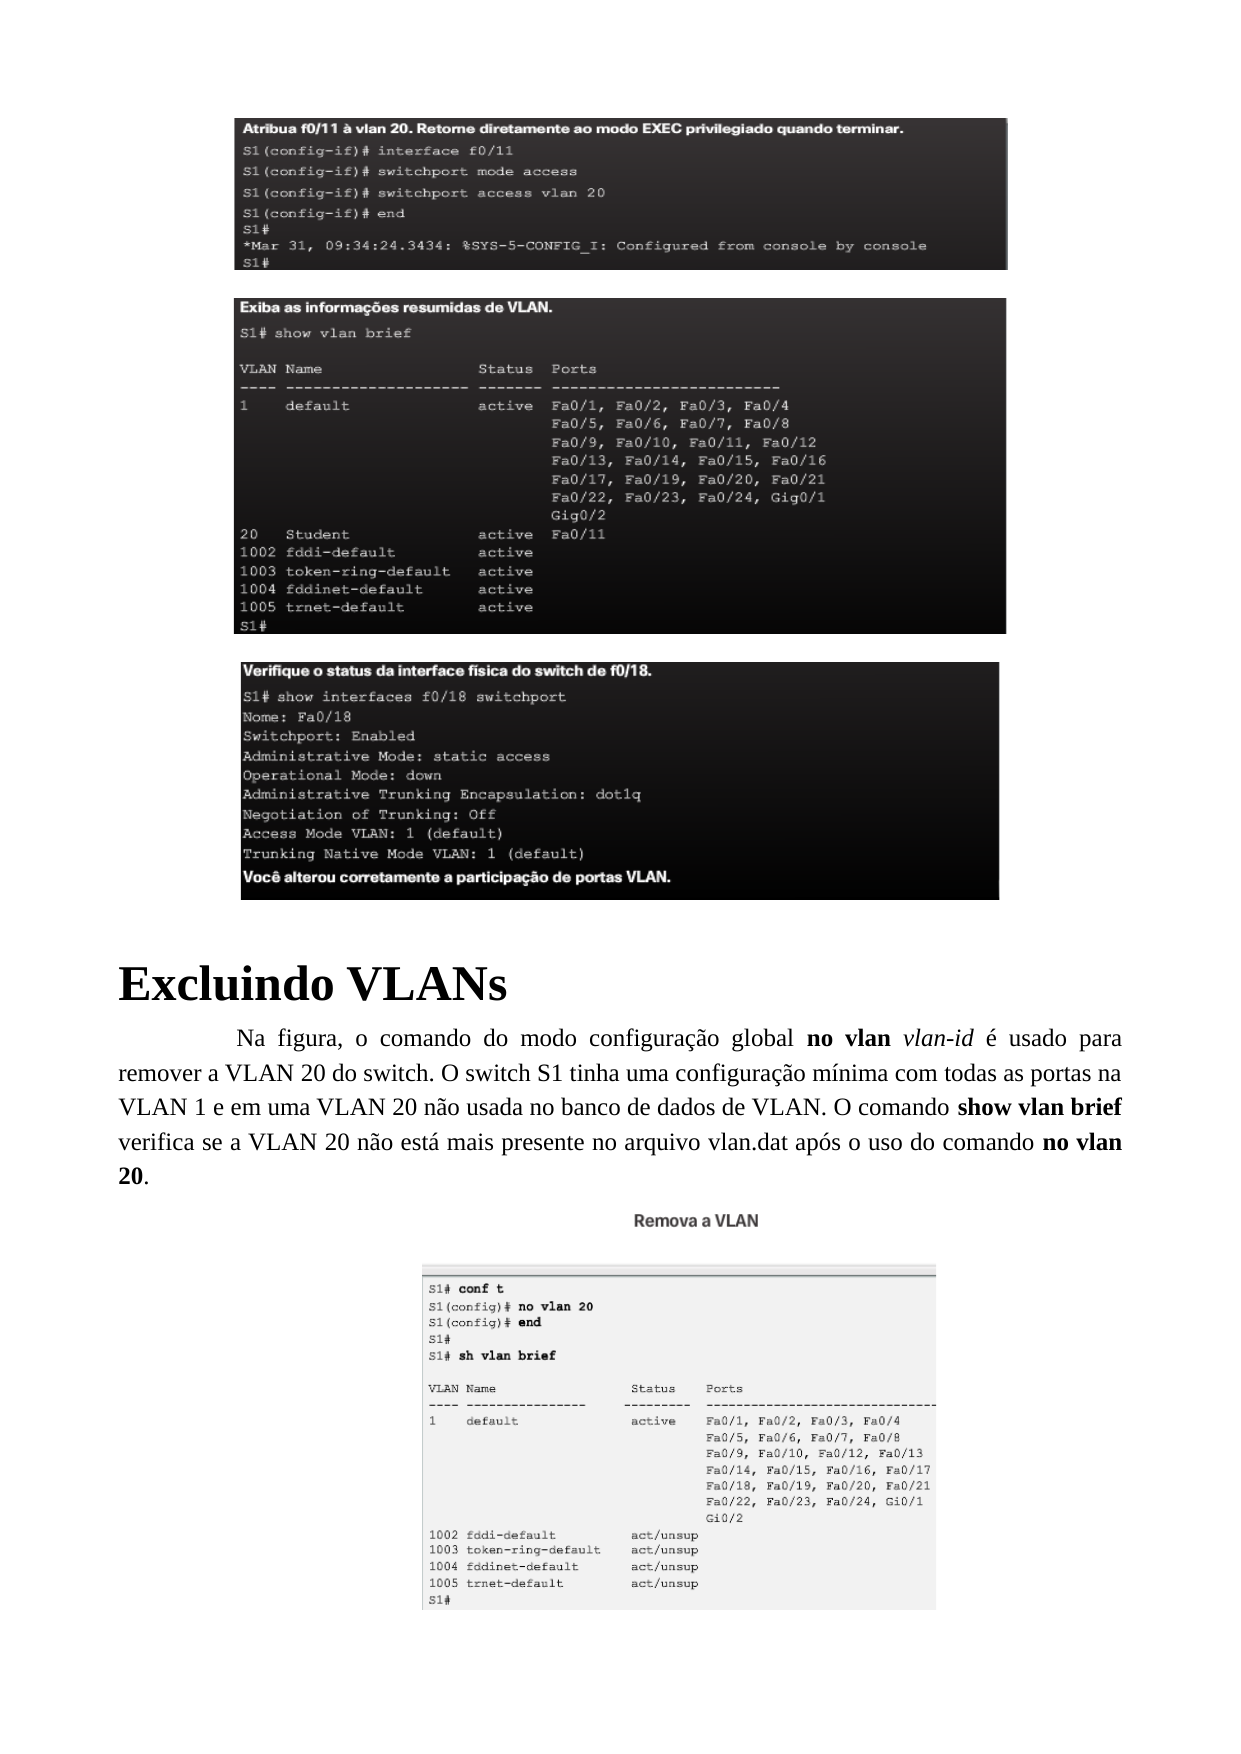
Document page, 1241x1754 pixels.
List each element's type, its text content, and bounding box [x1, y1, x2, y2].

picture [232, 118, 1008, 270]
picture [233, 298, 1007, 634]
text Na figura, o comando do modo configuração global no vlan vlan-id é usado para remover a VLAN 20 do switch. O switch S1 tinha uma configuração mínima com todas as portas na VLAN 1 e em uma VLAN 20 não usada no banco de dados de VLAN. O comando show vlan brief verifica se a VLAN 20 não está mais presente no arquivo vlan.dat após o uso do comando no vlan 20. [118, 1023, 1122, 1190]
picture [240, 662, 1000, 900]
subtitle Excluindo VLANs [118, 953, 1122, 1011]
picture [422, 1210, 937, 1610]
